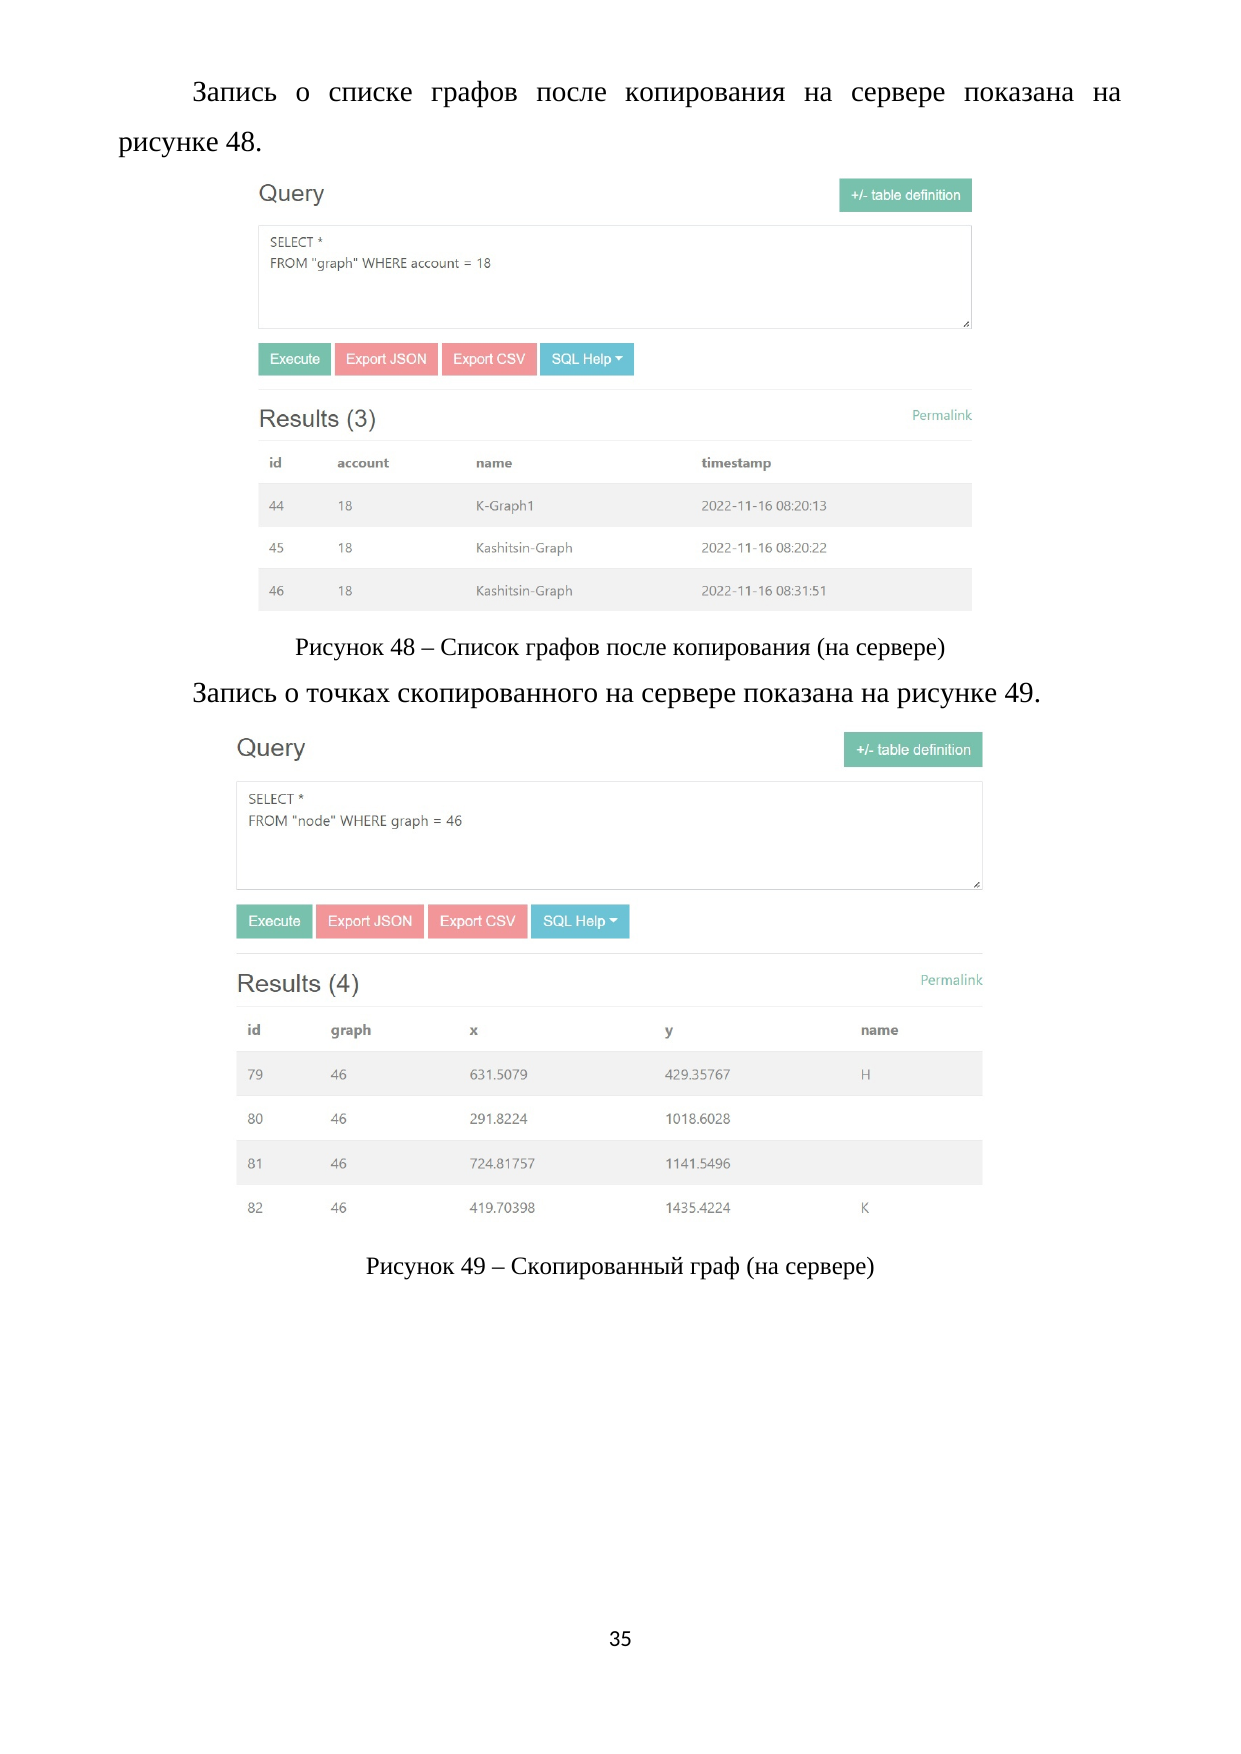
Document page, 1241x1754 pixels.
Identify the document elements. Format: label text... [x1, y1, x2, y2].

text Рисунок 49 – Скопированный граф (на сервере) [118, 1251, 1122, 1280]
text Запись о списке графов после копирования на сервере показана на рисунке 48. [118, 74, 1122, 158]
text Запись о точках скопированного на сервере показана на рисунке 49. [118, 675, 1122, 708]
text Рисунок 48 – Список графов после копирования (на сервере) [118, 632, 1122, 660]
